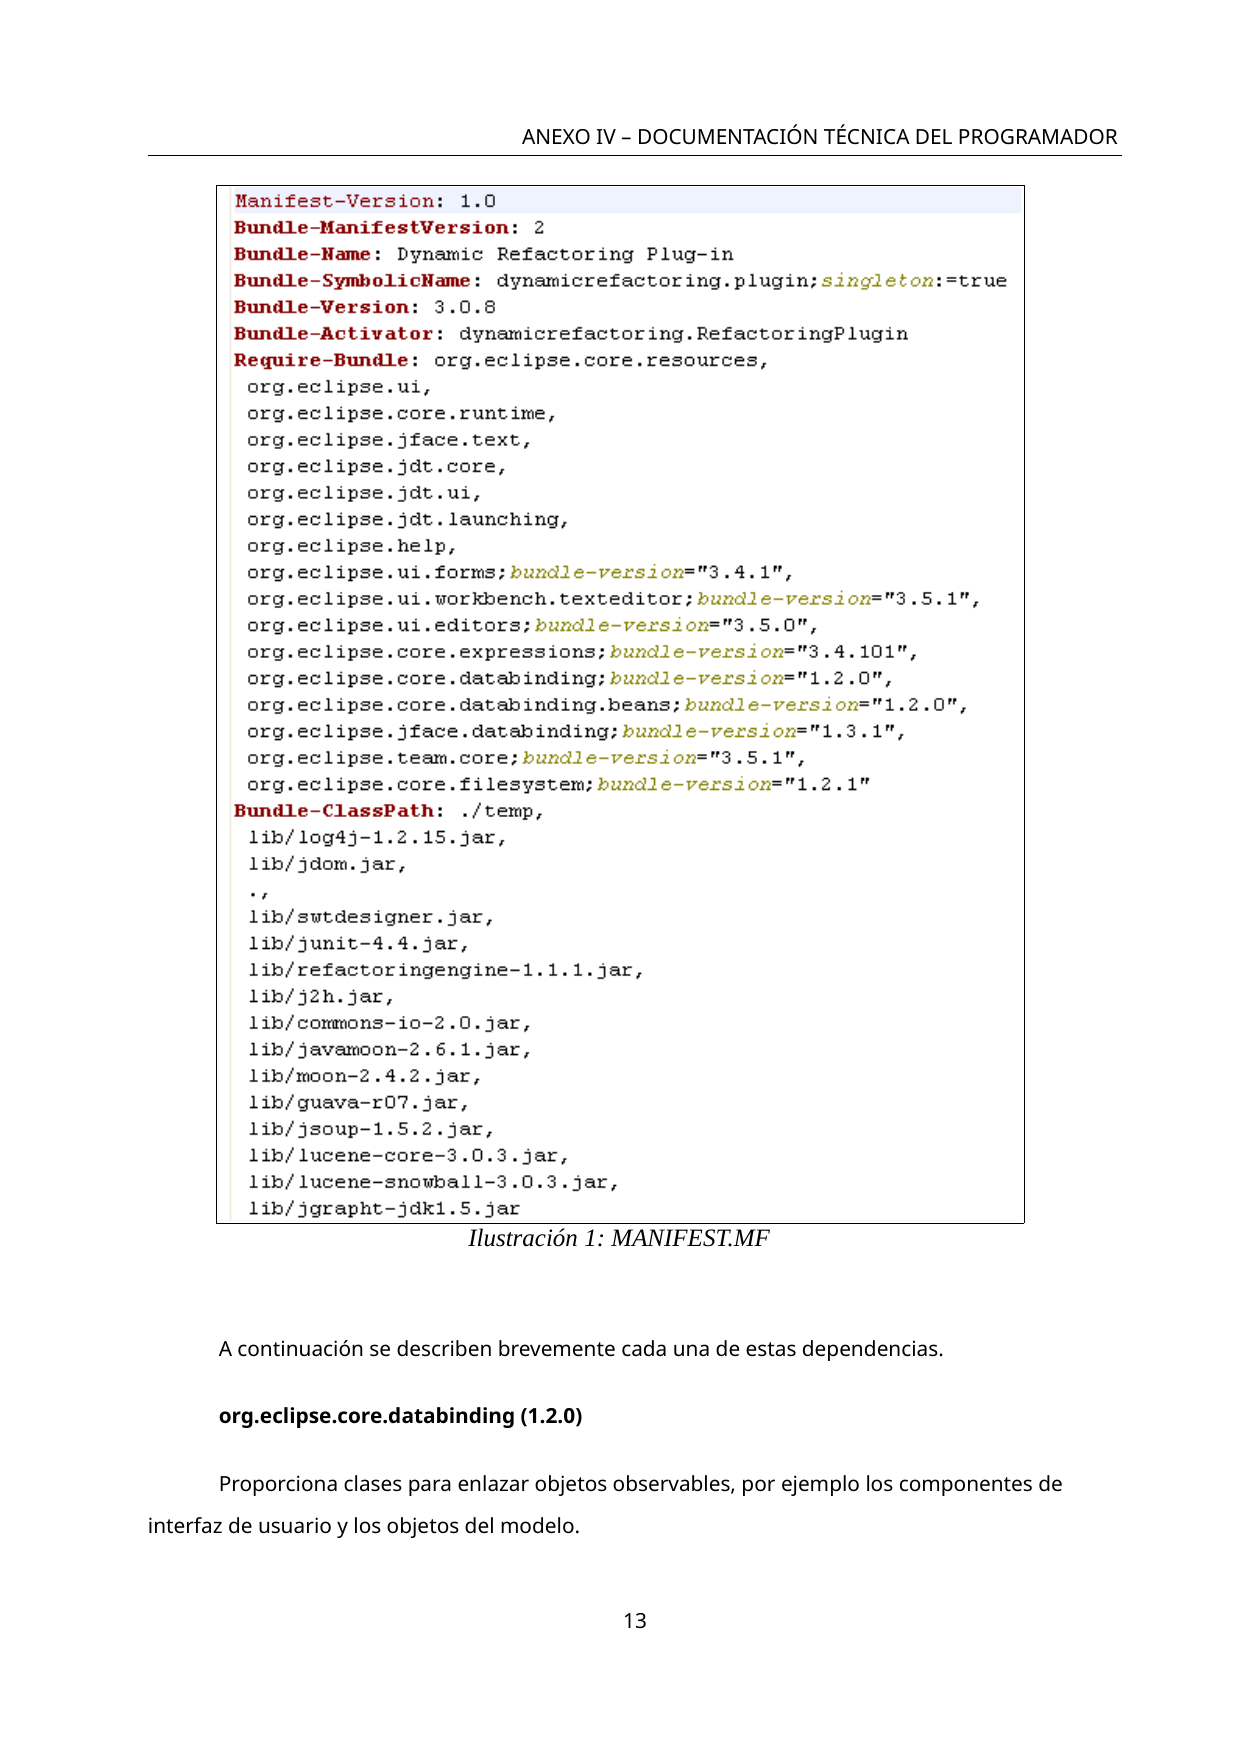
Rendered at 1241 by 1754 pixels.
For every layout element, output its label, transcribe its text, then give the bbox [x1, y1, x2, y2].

text Ilustración 1: MANIFEST.MF [229, 1224, 1012, 1252]
text Proporciona clases para enlazar objetos observables, por ejemplo los componentes de interfaz de usuario y los objetos del modelo. [148, 1469, 1122, 1540]
text org.eclipse.core.databinding (1.2.0) [148, 1401, 1122, 1430]
text A continuación se describen brevemente cada una de estas dependencias. [148, 1334, 1122, 1362]
